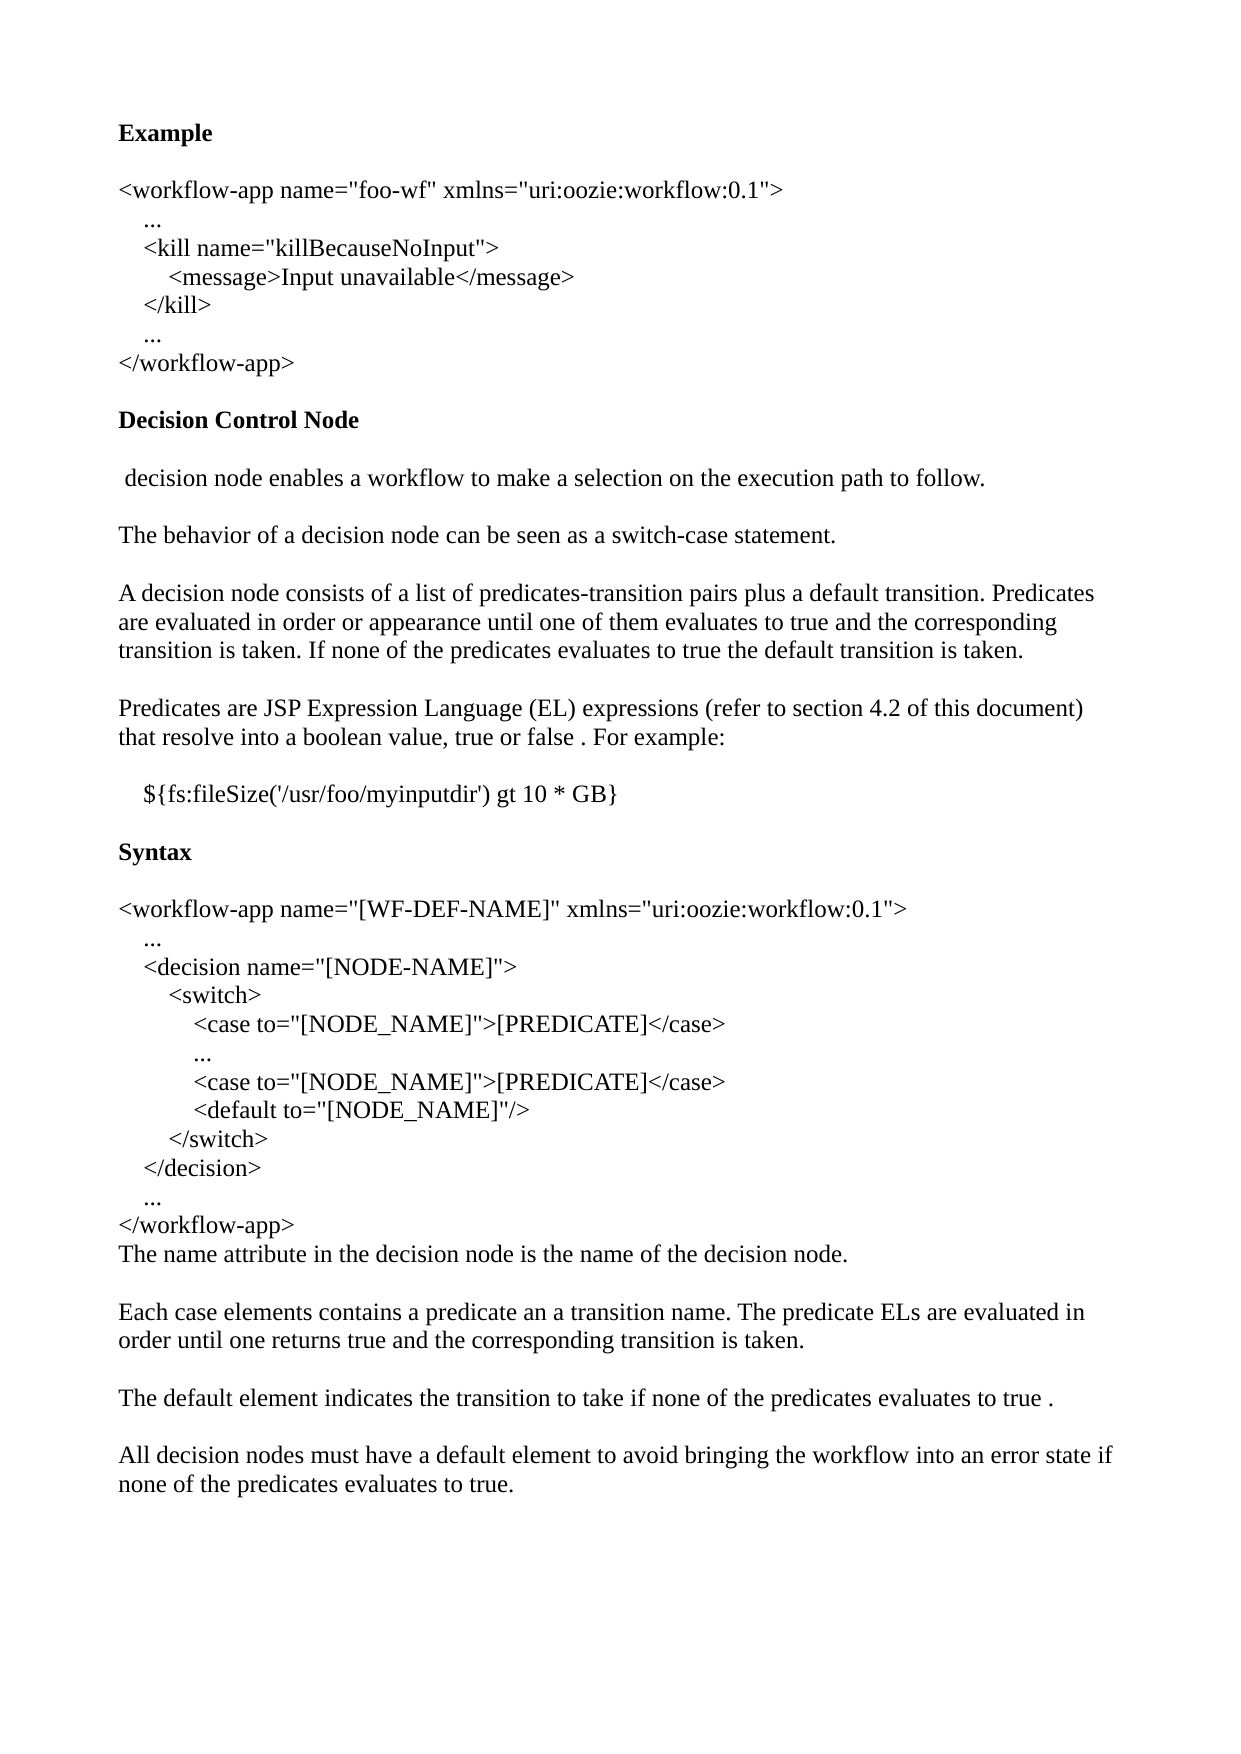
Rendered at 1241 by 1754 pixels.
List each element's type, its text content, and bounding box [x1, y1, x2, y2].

text <case to="[NODE_NAME]">[PREDICATE]</case> [118, 1067, 1122, 1096]
text Each case elements contains a predicate an a transition name. The predicate ELs are evaluated in order until one returns true and the corresponding transition is taken. [118, 1297, 1122, 1354]
text Syntax [118, 837, 1122, 866]
text </workflow-app> [118, 348, 1122, 377]
text <decision name="[NODE-NAME]"> [118, 952, 1122, 981]
text </workflow-app> [118, 1211, 1122, 1239]
text Predicates are JSP Expression Language (EL) expressions (refer to section 4.2 of this document) that resolve into a boolean value, true or false . For example: [118, 693, 1122, 751]
text ... [118, 1038, 1122, 1067]
text </kill> [118, 291, 1122, 319]
text ... [118, 204, 1122, 233]
text <case to="[NODE_NAME]">[PREDICATE]</case> [118, 1009, 1122, 1038]
text The default element indicates the transition to take if none of the predicates evaluates to true . [118, 1383, 1122, 1412]
text <default to="[NODE_NAME]"/> [118, 1096, 1122, 1124]
text </decision> [118, 1153, 1122, 1182]
text A decision node consists of a list of predicates-transition pairs plus a default transition. Predicates are evaluated in order or appearance until one of them evaluates to true and the corresponding transition is taken. If none of the predicates evaluates to true the default transition is taken. [118, 578, 1122, 664]
text <kill name="killBecauseNoInput"> [118, 233, 1122, 262]
text ... [118, 923, 1122, 952]
text The behavior of a decision node can be seen as a switch-case statement. [118, 521, 1122, 549]
text decision node enables a workflow to make a selection on the execution path to follow. [118, 463, 1122, 492]
text <switch> [118, 981, 1122, 1009]
text <workflow-app name="[WF-DEF-NAME]" xmlns="uri:oozie:workflow:0.1"> [118, 894, 1122, 923]
text </switch> [118, 1124, 1122, 1153]
text ... [118, 319, 1122, 348]
text Example [118, 118, 1122, 147]
text All decision nodes must have a default element to avoid bringing the workflow into an error state if none of the predicates evaluates to true. [118, 1441, 1122, 1498]
text The name attribute in the decision node is the name of the decision node. [118, 1239, 1122, 1268]
text ${fs:fileSize('/usr/foo/myinputdir') gt 10 * GB} [118, 779, 1122, 808]
text <workflow-app name="foo-wf" xmlns="uri:oozie:workflow:0.1"> [118, 176, 1122, 204]
text ... [118, 1182, 1122, 1211]
text Decision Control Node [118, 406, 1122, 434]
text <message>Input unavailable</message> [118, 262, 1122, 291]
